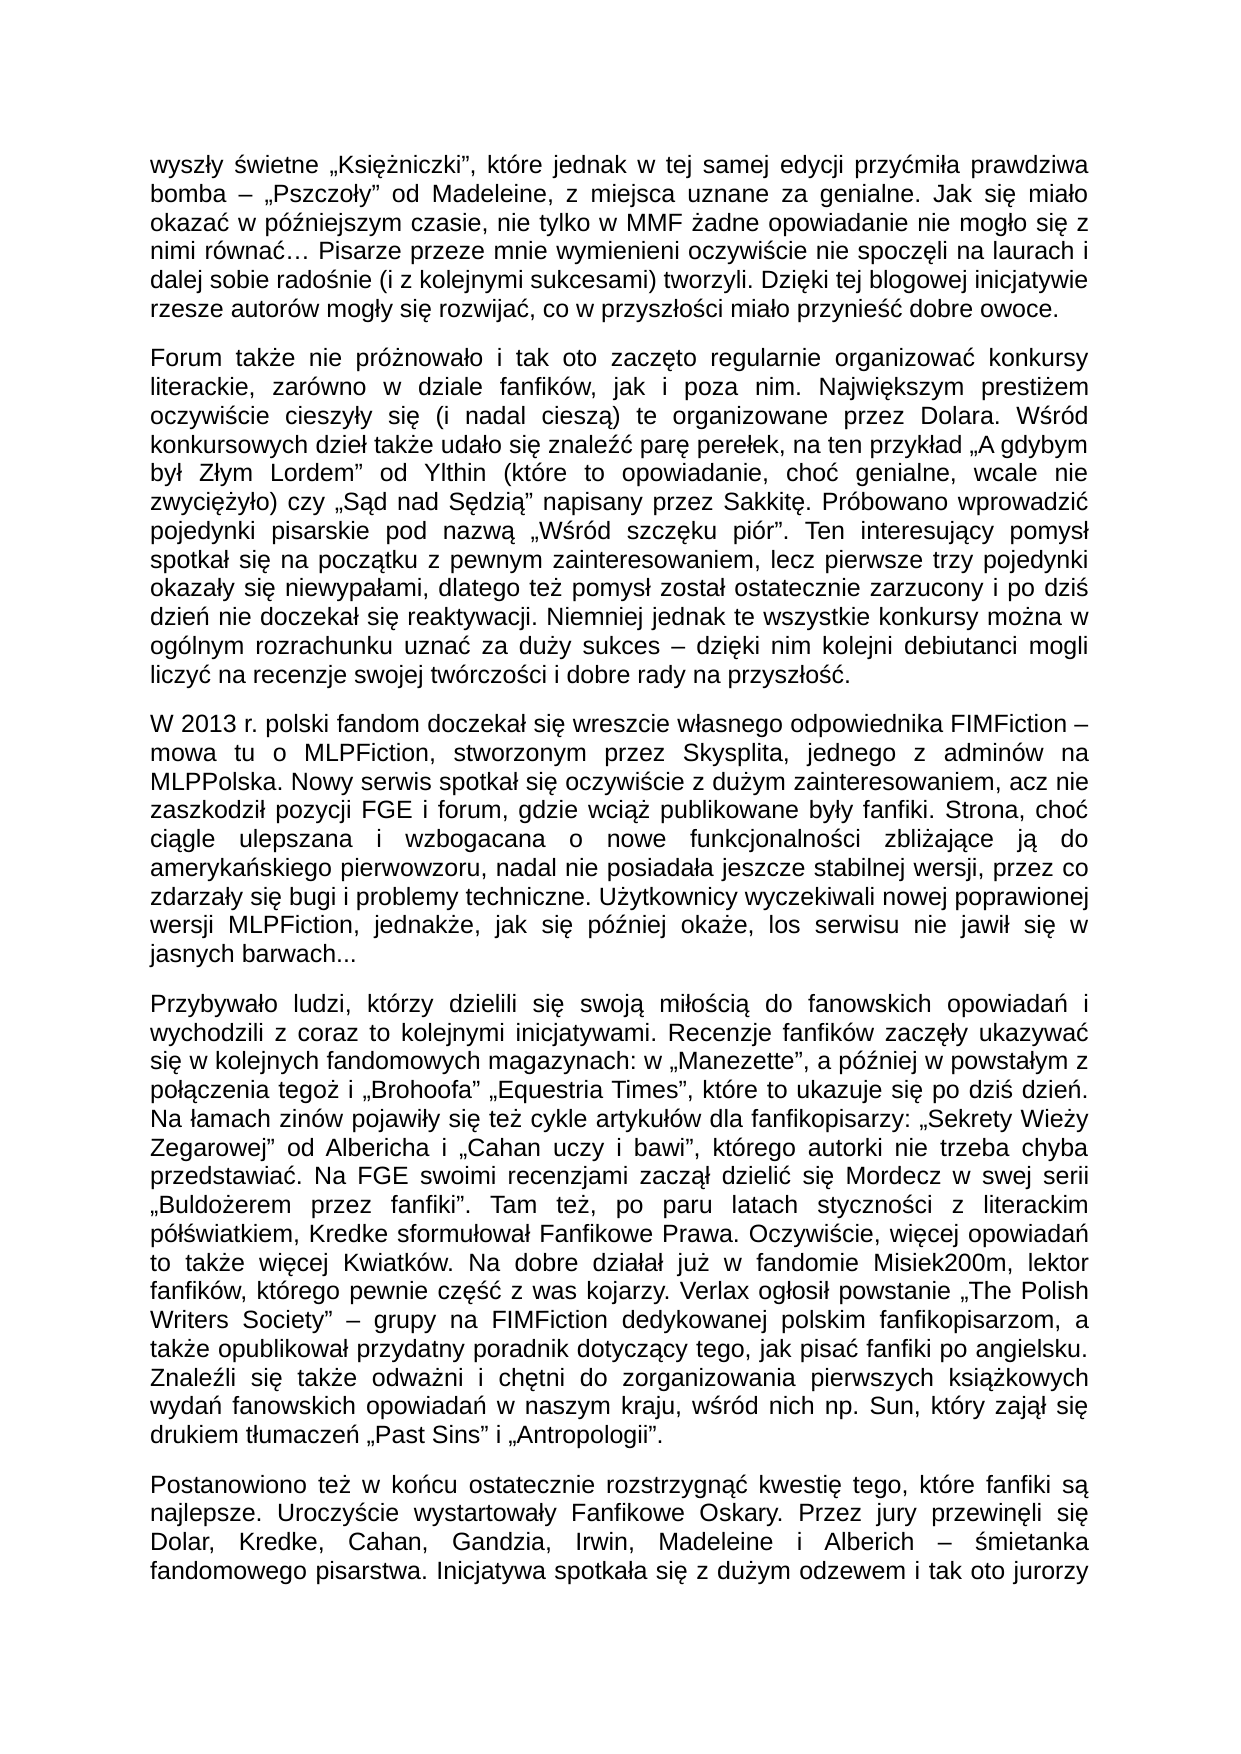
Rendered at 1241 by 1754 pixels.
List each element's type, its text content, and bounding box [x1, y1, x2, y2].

text Forum także nie próżnowało i tak oto zaczęto regularnie organizować konkursy literackie, zarówno w dziale fanfików, jak i poza nim. Największym prestiżem oczywiście cieszyły się (i nadal cieszą) te organizowane przez Dolara. Wśród konkursowych dzieł także udało się znaleźć parę perełek, na ten przykład „A gdybym był Złym Lordem” od Ylthin (które to opowiadanie, choć genialne, wcale nie zwyciężyło) czy „Sąd nad Sędzią” napisany przez Sakkitę. Próbowano wprowadzić pojedynki pisarskie pod nazwą „Wśród szczęku piór”. Ten interesujący pomysł spotkał się na początku z pewnym zainteresowaniem, lecz pierwsze trzy pojedynki okazały się niewypałami, dlatego też pomysł został ostatecznie zarzucony i po dziś dzień nie doczekał się reaktywacji. Niemniej jednak te wszystkie konkursy można w ogólnym rozrachunku uznać za duży sukces – dzięki nim kolejni debiutanci mogli liczyć na recenzje swojej twórczości i dobre rady na przyszłość. [150, 343, 1090, 688]
text wyszły świetne „Księżniczki”, które jednak w tej samej edycji przyćmiła prawdziwa bomba – „Pszczoły” od Madeleine, z miejsca uznane za genialne. Jak się miało okazać w późniejszym czasie, nie tylko w MMF żadne opowiadanie nie mogło się z nimi równać… Pisarze przeze mnie wymienieni oczywiście nie spoczęli na laurach i dalej sobie radośnie (i z kolejnymi sukcesami) tworzyli. Dzięki tej blogowej inicjatywie rzesze autorów mogły się rozwijać, co w przyszłości miało przynieść dobre owoce. [150, 150, 1090, 322]
text W 2013 r. polski fandom doczekał się wreszcie własnego odpowiednika FIMFiction – mowa tu o MLPFiction, stworzonym przez Skysplita, jednego z adminów na MLPPolska. Nowy serwis spotkał się oczywiście z dużym zainteresowaniem, acz nie zaszkodził pozycji FGE i forum, gdzie wciąż publikowane były fanfiki. Strona, choć ciągle ulepszana i wzbogacana o nowe funkcjonalności zbliżające ją do amerykańskiego pierwowzoru, nadal nie posiadała jeszcze stabilnej wersji, przez co zdarzały się bugi i problemy techniczne. Użytkownicy wyczekiwali nowej poprawionej wersji MLPFiction, jednakże, jak się później okaże, los serwisu nie jawił się w jasnych barwach... [150, 709, 1090, 968]
text Przybywało ludzi, którzy dzielili się swoją miłością do fanowskich opowiadań i wychodzili z coraz to kolejnymi inicjatywami. Recenzje fanfików zaczęły ukazywać się w kolejnych fandomowych magazynach: w „Manezette”, a później w powstałym z połączenia tegoż i „Brohoofa” „Equestria Times”, które to ukazuje się po dziś dzień. Na łamach zinów pojawiły się też cykle artykułów dla fanfikopisarzy: „Sekrety Wieży Zegarowej” od Albericha i „Cahan uczy i bawi”, którego autorki nie trzeba chyba przedstawiać. Na FGE swoimi recenzjami zaczął dzielić się Mordecz w swej serii „Buldożerem przez fanfiki”. Tam też, po paru latach styczności z literackim półświatkiem, Kredke sformułował Fanfikowe Prawa. Oczywiście, więcej opowiadań to także więcej Kwiatków. Na dobre działał już w fandomie Misiek200m, lektor fanfików, którego pewnie część z was kojarzy. Verlax ogłosił powstanie „The Polish Writers Society” – grupy na FIMFiction dedykowanej polskim fanfikopisarzom, a także opublikował przydatny poradnik dotyczący tego, jak pisać fanfiki po angielsku. Znaleźli się także odważni i chętni do zorganizowania pierwszych książkowych wydań fanowskich opowiadań w naszym kraju, wśród nich np. Sun, który zajął się drukiem tłumaczeń „Past Sins” i „Antropologii”. [150, 989, 1090, 1449]
text Postanowiono też w końcu ostatecznie rozstrzygnąć kwestię tego, które fanfiki są najlepsze. Uroczyście wystartowały Fanfikowe Oskary. Przez jury przewinęli się Dolar, Kredke, Cahan, Gandzia, Irwin, Madeleine i Alberich – śmietanka fandomowego pisarstwa. Inicjatywa spotkała się z dużym odzewem i tak oto jurorzy [150, 1469, 1090, 1584]
